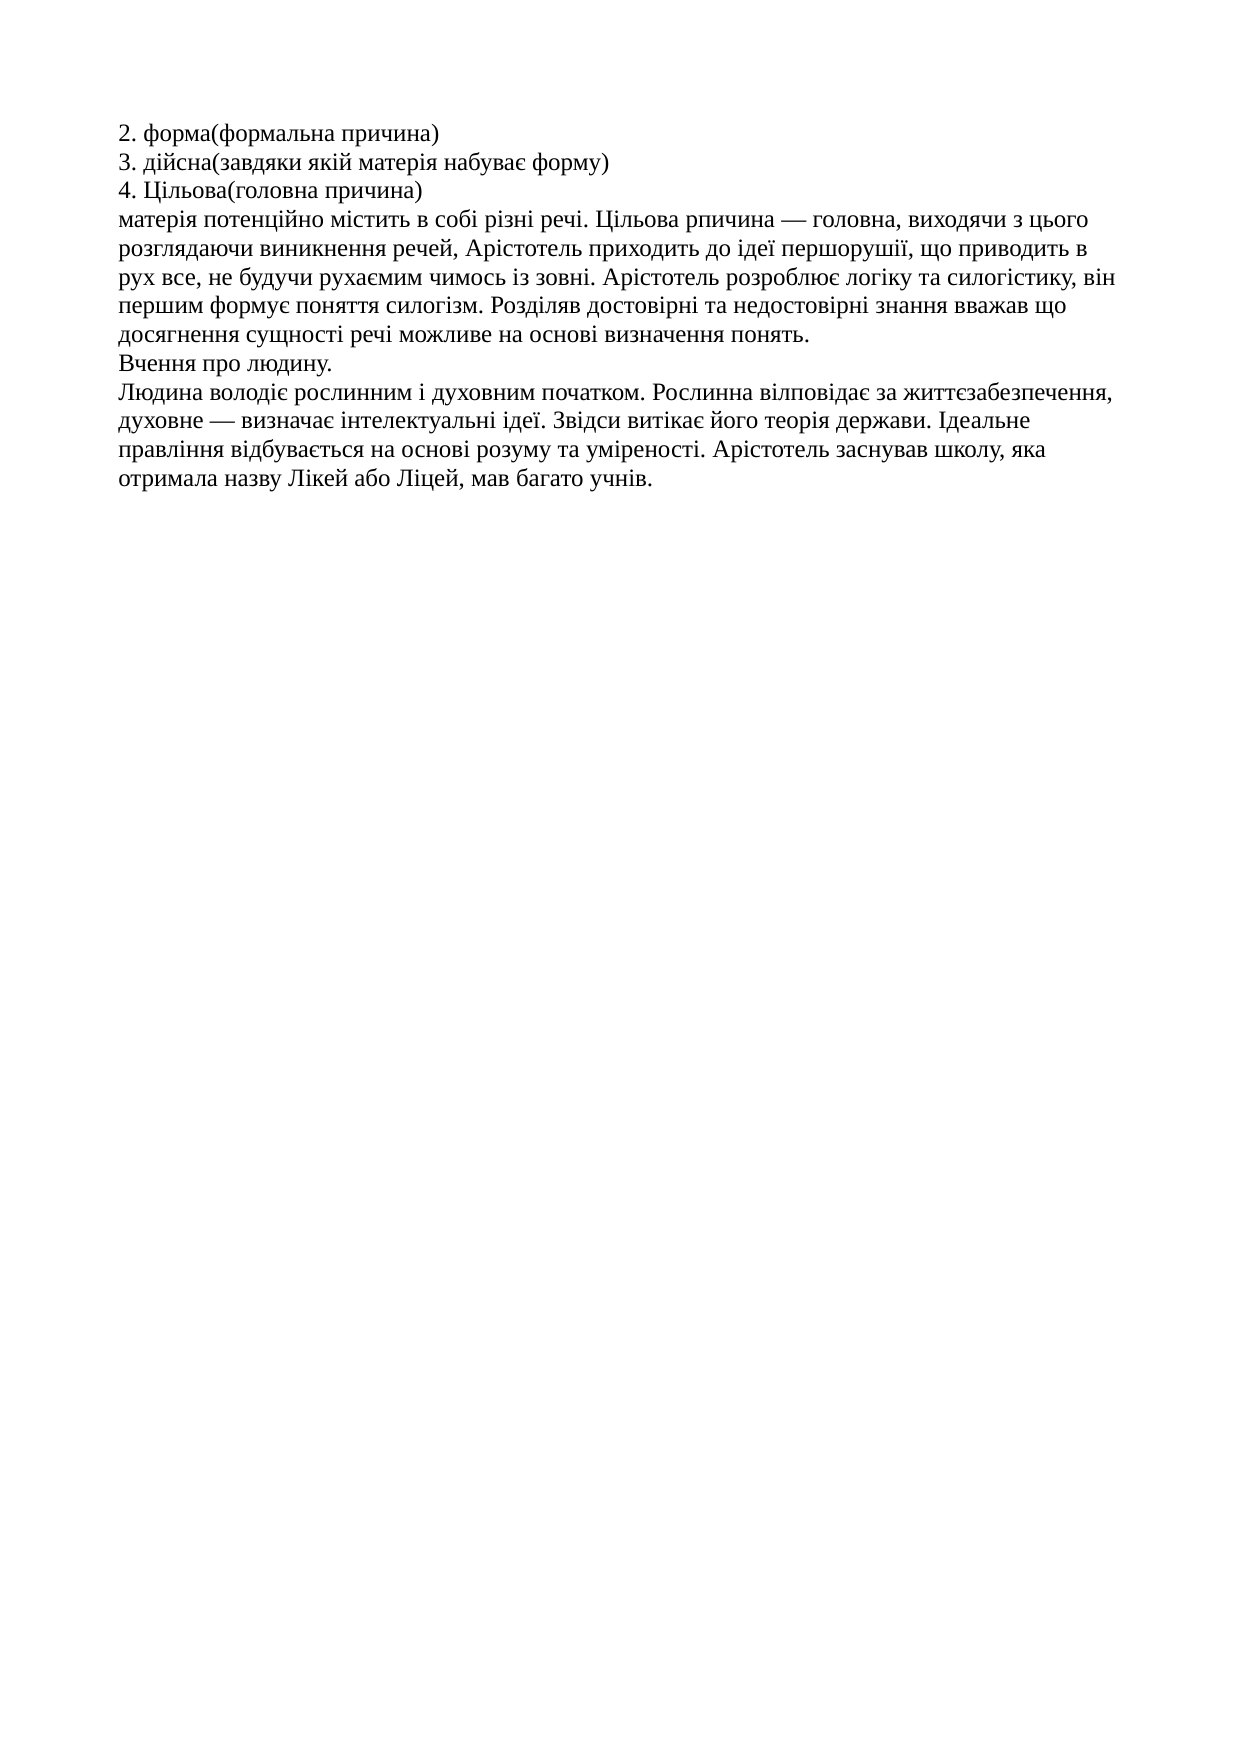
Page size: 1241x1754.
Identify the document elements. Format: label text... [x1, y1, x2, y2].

text Людина володіє рослинним і духовним початком. Рослинна вілповідає за життєзабезпечення, духовне — визначає інтелектуальні ідеї. Звідси витікає його теорія держави. Ідеальне правління відбувається на основі розуму та уміреності. Арістотель заснував школу, яка отримала назву Лікей або Ліцей, мав багато учнів. [118, 377, 1122, 492]
text 3. дійсна(завдяки якій матерія набуває форму) [118, 147, 1122, 176]
text 2. форма(формальна причина) [118, 118, 1122, 147]
text Вчення про людину. [118, 348, 1122, 377]
text 4. Цільова(головна причина) [118, 176, 1122, 204]
text матерія потенційно містить в собі різні речі. Цільова рпичина — головна, виходячи з цього розглядаючи виникнення речей, Арістотель приходить до ідеї першорушії, що приводить в рух все, не будучи рухаємим чимось із зовні. Арістотель розроблює логіку та силогістику, він першим формує поняття силогізм. Розділяв достовірні та недостовірні знання вважав що досягнення сущності речі можливе на основі визначення понять. [118, 204, 1122, 348]
